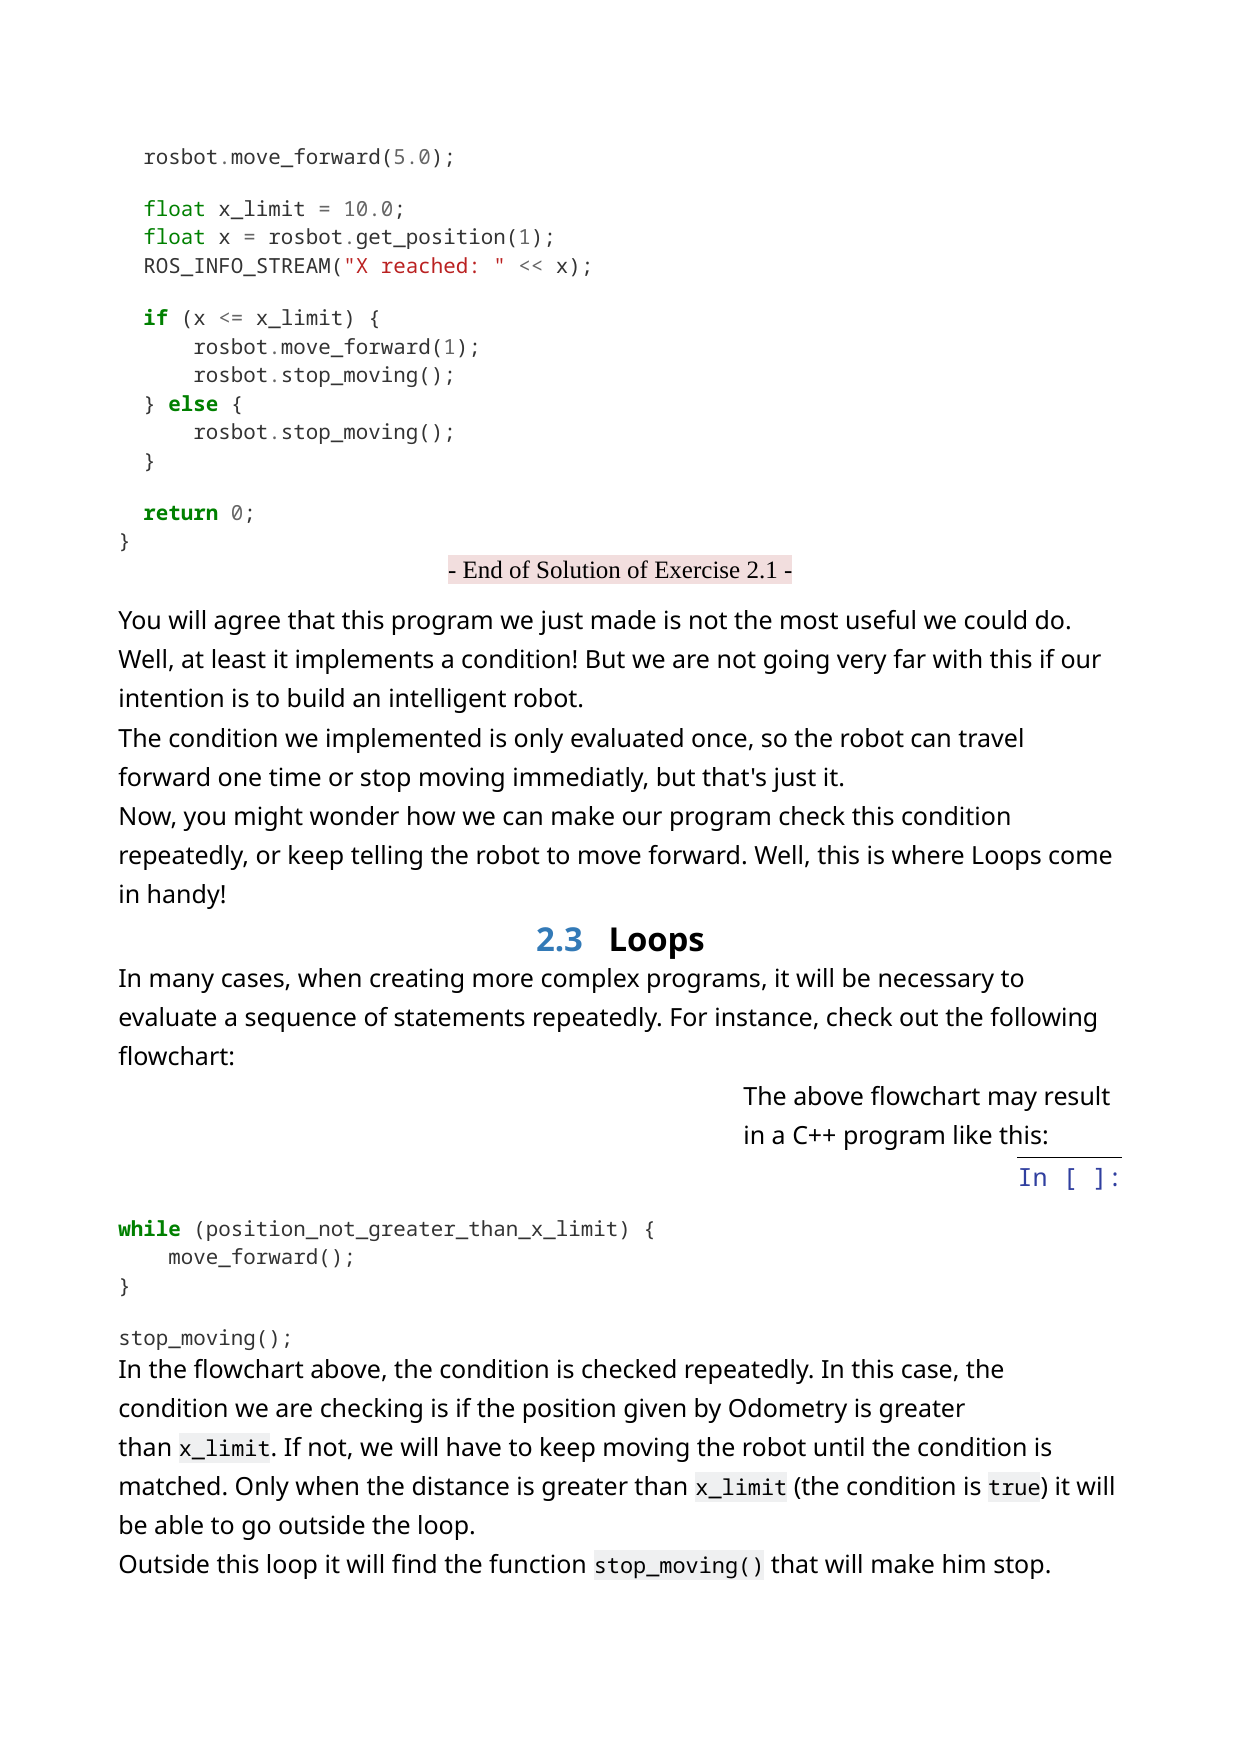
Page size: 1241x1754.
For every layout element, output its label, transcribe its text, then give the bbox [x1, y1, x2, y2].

text float x = rosbot.get_position(1); [118, 222, 1122, 251]
text Now, you might wonder how we can make our program check this condition repeatedly, or keep telling the robot to move forward. Well, this is where Loops come in handy! [118, 798, 1122, 911]
text In many cases, when creating more complex programs, it will be necessary to evaluate a sequence of statements repeatedly. For instance, check out the following flowchart: [118, 961, 1122, 1073]
text } [118, 527, 1122, 555]
text } [118, 1271, 1122, 1299]
text while (position_not_greater_than_x_limit) { [118, 1214, 1122, 1242]
subtitle 2.3 Loops [118, 916, 1122, 961]
text rosbot.stop_moving(); [118, 360, 1122, 389]
text if (x <= x_limit) { [118, 303, 1122, 332]
text - End of Solution of Exercise 2.1 - [118, 555, 1122, 584]
text rosbot.move_forward(1); [118, 332, 1122, 360]
text The condition we implemented is only evaluated once, so the robot can travel forward one time or stop moving immediatly, but that's just it. [118, 720, 1122, 793]
text rosbot.move_forward(5.0); [118, 142, 1122, 170]
text } [118, 446, 1122, 474]
text In [ ]: [118, 1157, 1122, 1194]
text Outside this loop it will find the function stop_moving() that will make him stop. [118, 1547, 1122, 1581]
text move_forward(); [118, 1242, 1122, 1271]
text } else { [118, 389, 1122, 417]
text ROS_INFO_STREAM("X reached: " << x); [118, 251, 1122, 279]
text return 0; [118, 498, 1122, 527]
text In the flowchart above, the condition is checked repeatedly. In this case, the condition we are checking is if the position given by Odometry is greater than x_limit. If not, we will have to keep moving the robot until the condition is matched. Only when the distance is greater than x_limit (the condition is true) it will be able to go outside the loop. [118, 1351, 1122, 1542]
text The above flowchart may result in a C++ program like this: [118, 1078, 1122, 1151]
text float x_limit = 10.0; [118, 194, 1122, 222]
text You will agree that this program we just made is not the most useful we could do. Well, at least it implements a condition! But we are not going very far with this if our intention is to build an intelligent robot. [118, 603, 1122, 715]
text stop_moving(); [118, 1323, 1122, 1351]
text rosbot.stop_moving(); [118, 417, 1122, 446]
